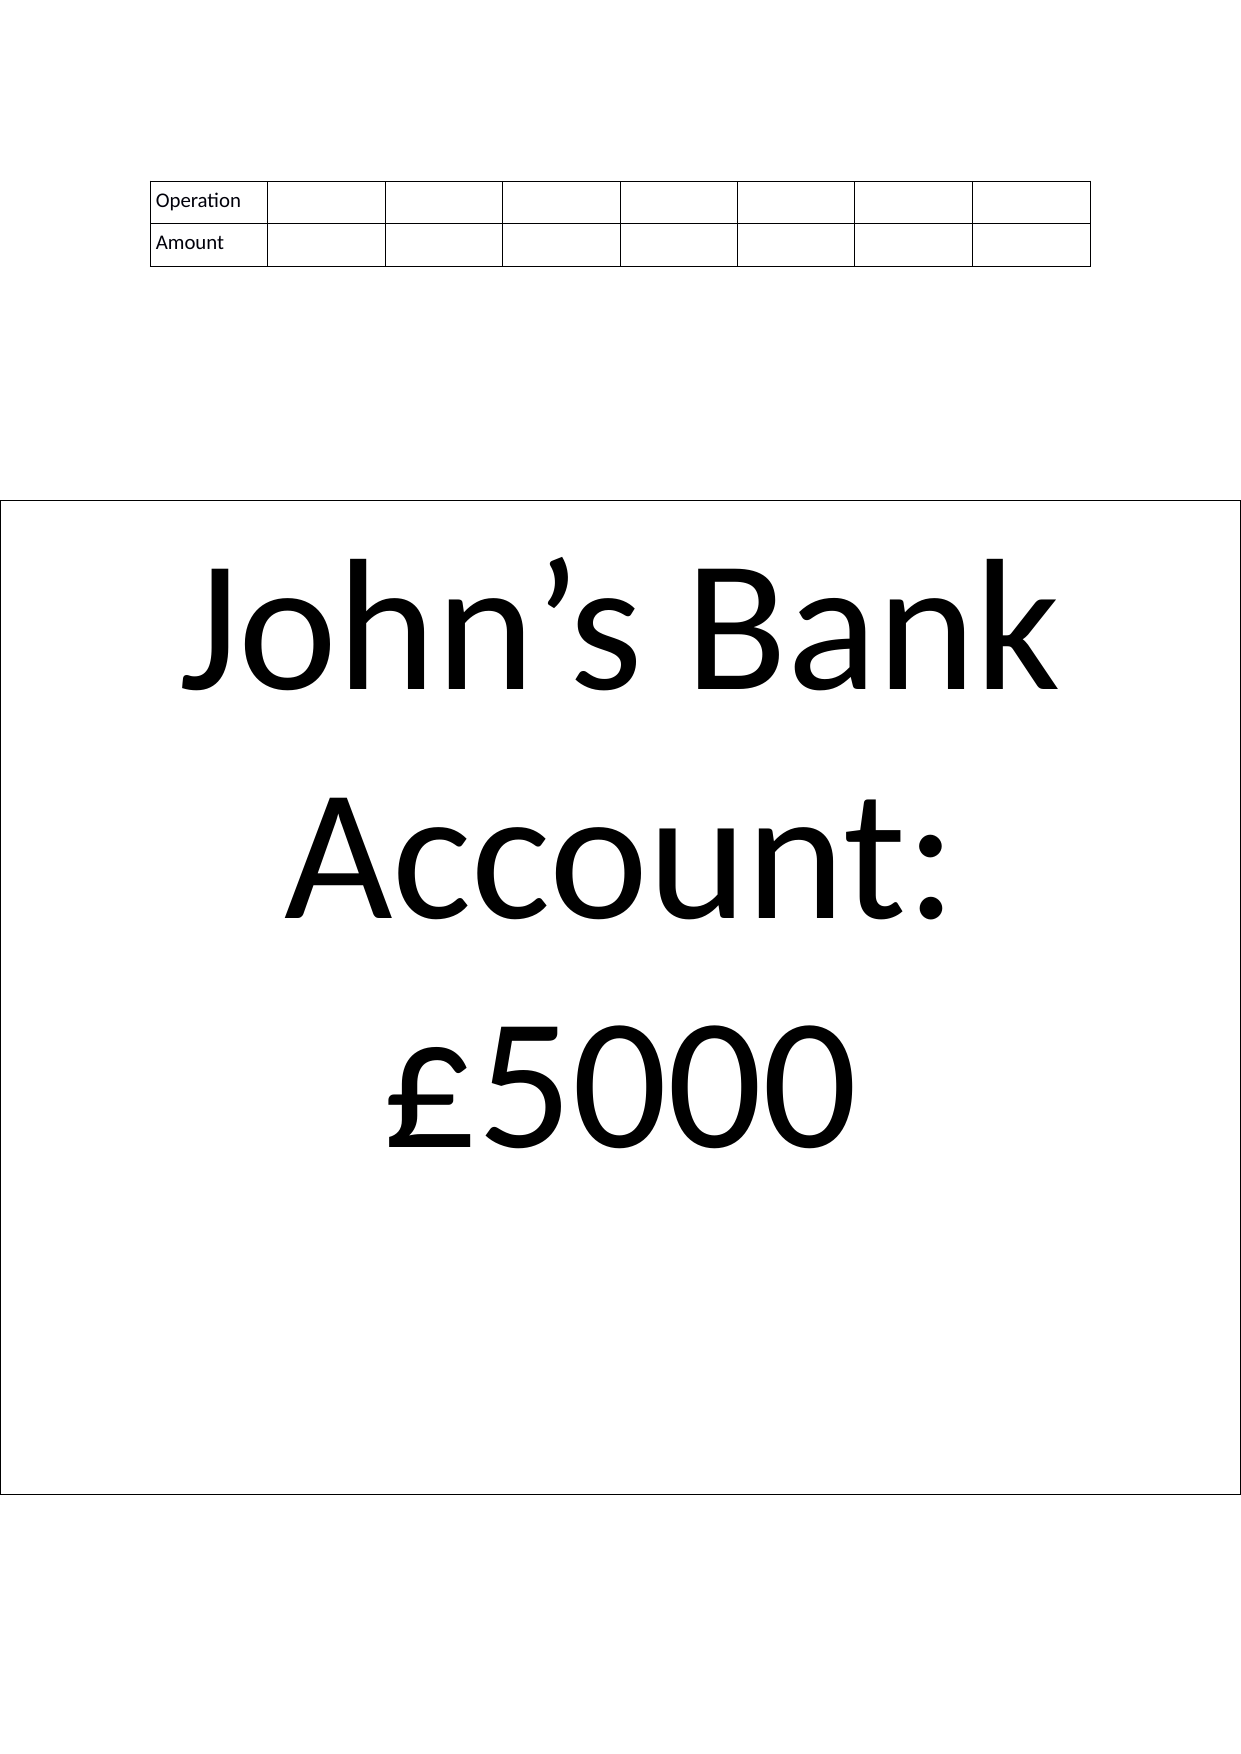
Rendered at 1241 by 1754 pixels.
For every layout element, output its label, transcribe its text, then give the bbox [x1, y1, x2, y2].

text £5000 [15, 966, 1225, 1194]
table_cell Amount [151, 224, 267, 266]
text John’s Bank Account: [15, 508, 1225, 966]
table_cell [621, 224, 737, 266]
table_header [503, 182, 620, 223]
table_header Operation [151, 182, 267, 223]
table_cell [738, 224, 854, 266]
table_cell [855, 224, 972, 266]
table_cell [268, 224, 385, 266]
table_cell [973, 224, 1090, 266]
table_cell [386, 224, 502, 266]
table_header [855, 182, 972, 223]
table_header [738, 182, 854, 223]
table_header [268, 182, 385, 223]
table_header [973, 182, 1090, 223]
table_cell [503, 224, 620, 266]
table_header [621, 182, 737, 223]
table_header [386, 182, 502, 223]
